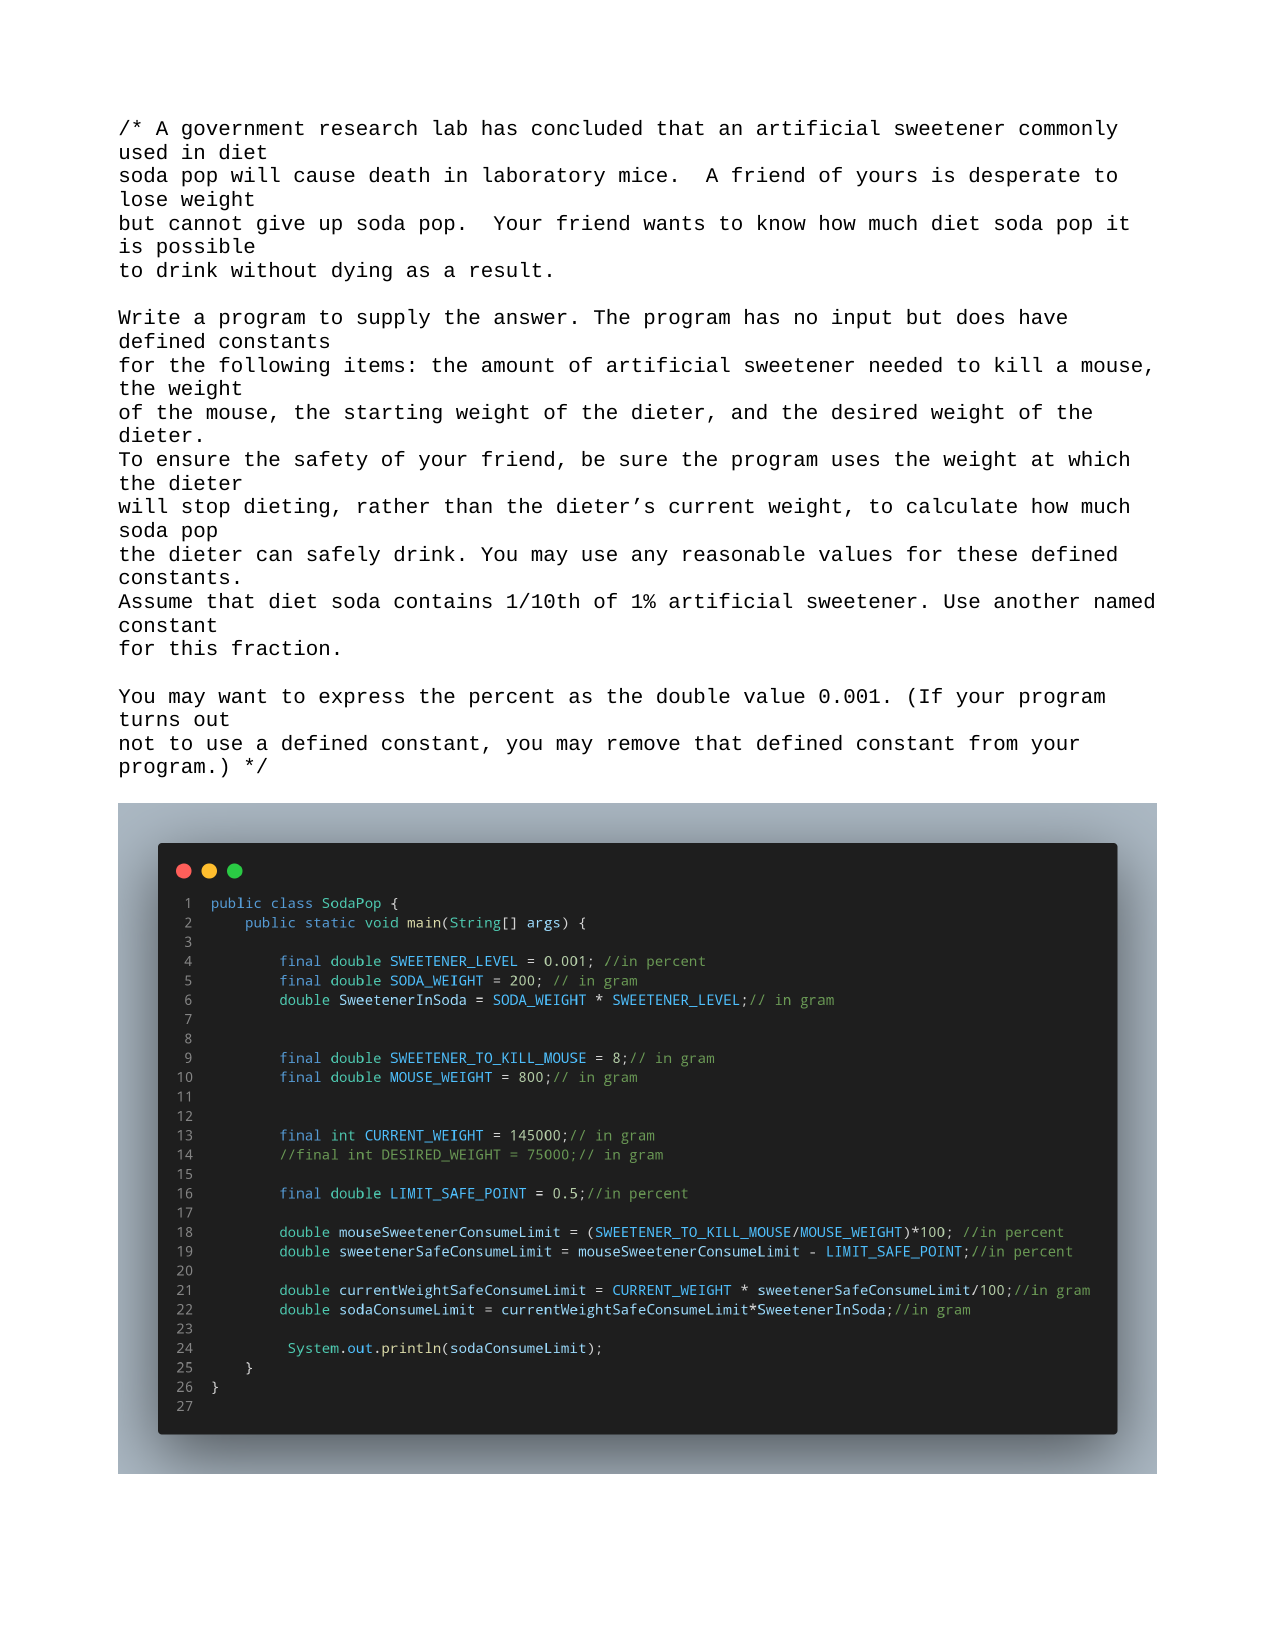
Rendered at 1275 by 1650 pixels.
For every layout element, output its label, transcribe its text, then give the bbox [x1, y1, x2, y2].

text /* A government research lab has concluded that an artificial sweetener commonly used in diet [118, 118, 1157, 165]
text to drink without dying as a result. [118, 260, 1157, 284]
text for the following items: the amount of artificial sweetener needed to kill a mouse, the weight [118, 354, 1157, 402]
text of the mouse, the starting weight of the dieter, and the desired weight of the dieter. [118, 402, 1157, 449]
text not to use a defined constant, you may remove that defined constant from your program.) */ [118, 733, 1157, 780]
text soda pop will cause death in laboratory mice. A friend of yours is desperate to lose weight [118, 165, 1157, 213]
text You may want to express the percent as the double value 0.001. (If your program turns out [118, 686, 1157, 733]
text Write a program to supply the answer. The program has no input but does have defined constants [118, 307, 1157, 354]
text Assume that diet soda contains 1/10th of 1% artificial sweetener. Use another named constant [118, 591, 1157, 638]
picture [118, 803, 1157, 1474]
text To ensure the safety of your friend, be sure the program uses the weight at which the dieter [118, 449, 1157, 496]
text but cannot give up soda pop. Your friend wants to know how much diet soda pop it is possible [118, 213, 1157, 260]
text the dieter can safely drink. You may use any reasonable values for these defined constants. [118, 544, 1157, 591]
text for this fraction. [118, 638, 1157, 662]
text will stop dieting, rather than the dieter’s current weight, to calculate how much soda pop [118, 496, 1157, 544]
